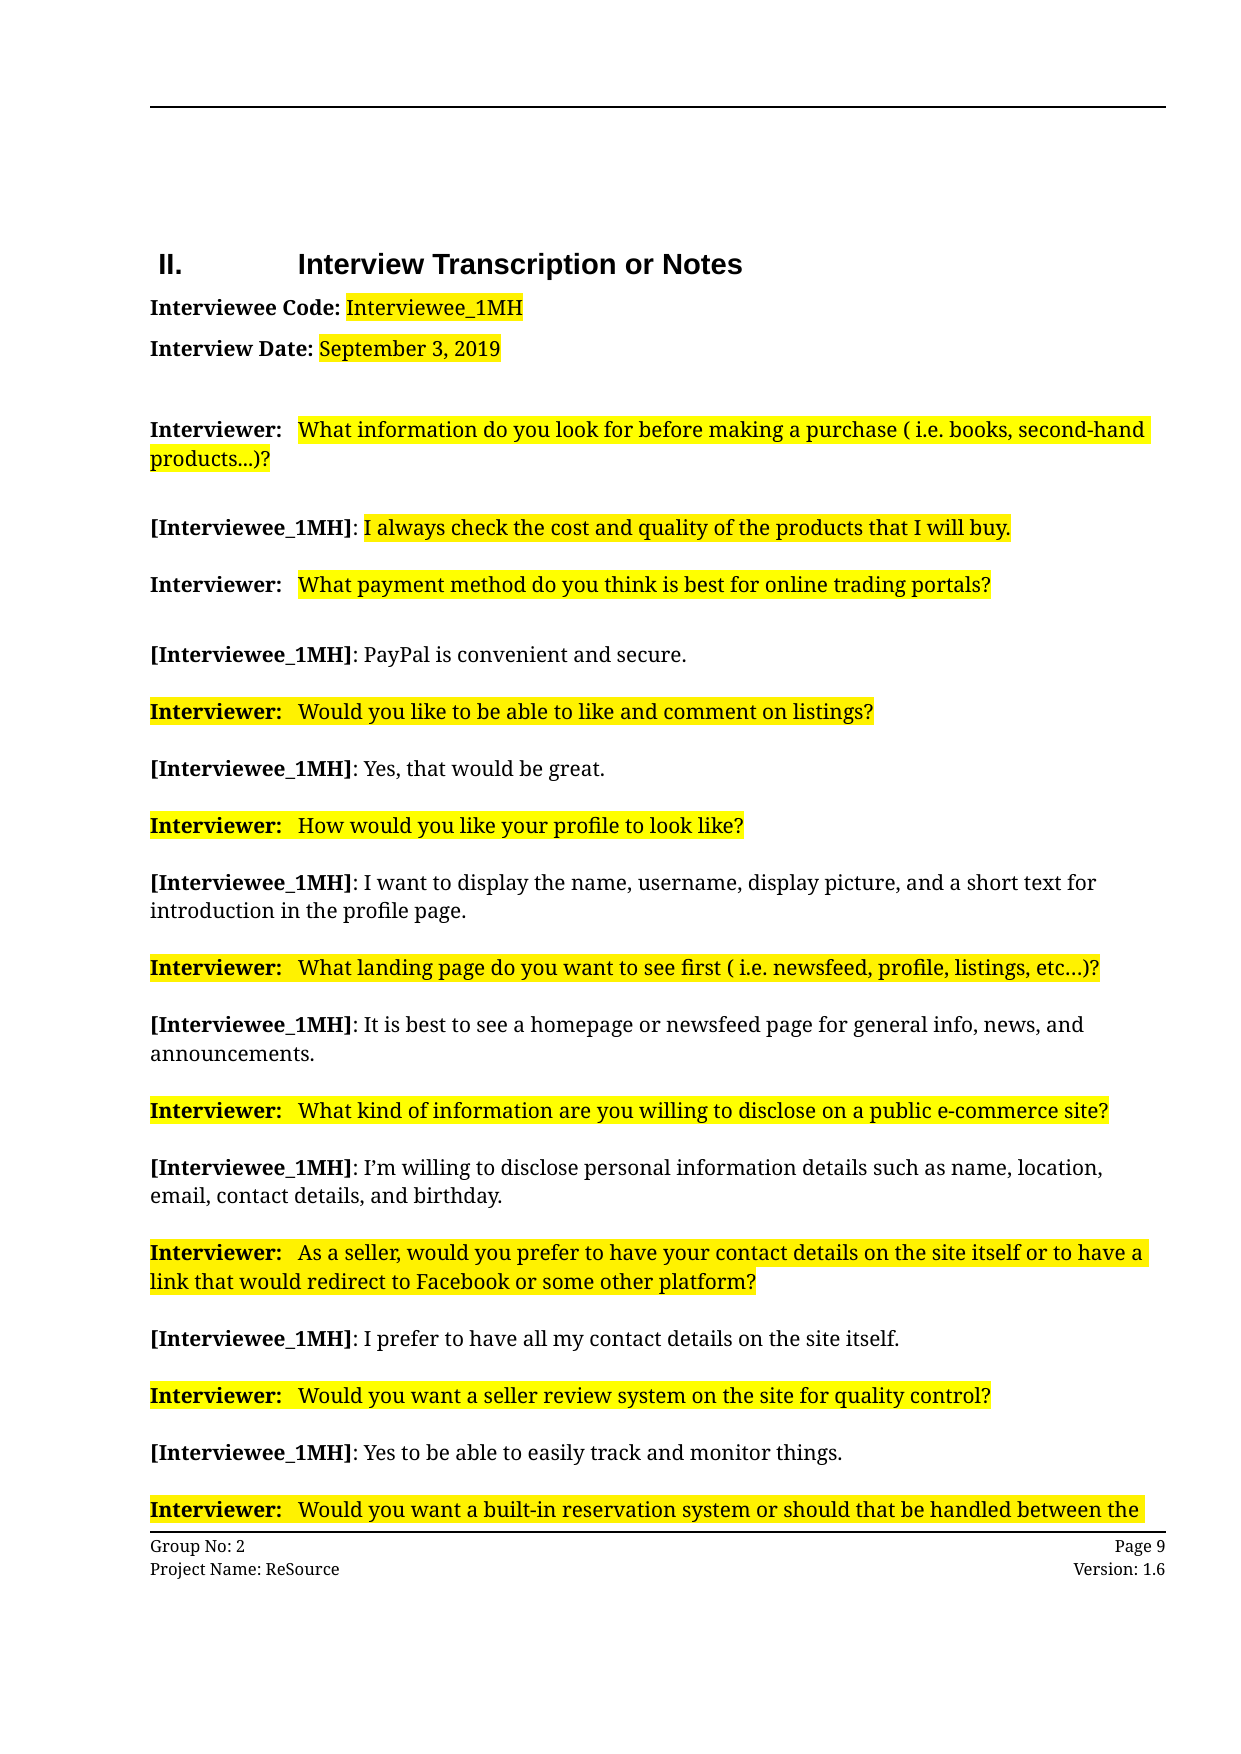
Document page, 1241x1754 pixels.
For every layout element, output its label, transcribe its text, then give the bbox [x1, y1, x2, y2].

text Interviewer: What information do you look for before making a purchase ( i.e. books, second-hand products...)? [150, 416, 1166, 472]
text [Interviewee_1MH]: Yes, that would be great. [150, 754, 1166, 782]
text Interviewer: As a seller, would you prefer to have your contact details on the site itself or to have a link that would redirect to Facebook or some other platform? [150, 1238, 1166, 1295]
text Interviewer: How would you like your profile to look like? [150, 811, 1166, 839]
text [Interviewee_1MH]: I prefer to have all my contact details on the site itself. [150, 1324, 1166, 1352]
text [Interviewee_1MH]: PayPal is convenient and secure. [150, 640, 1166, 668]
text Interviewer: What landing page do you want to see first ( i.e. newsfeed, profile, listings, etc…)? [150, 953, 1166, 982]
text Interviewer: Would you want a built-in reservation system or should that be handled between the [150, 1495, 1166, 1523]
subtitle Interview Transcription or Notes [150, 247, 1166, 280]
text [Interviewee_1MH]: I want to display the name, username, display picture, and a short text for introduction in the profile page. [150, 868, 1166, 925]
text [Interviewee_1MH]: I’m willing to disclose personal information details such as name, location, email, contact details, and birthday. [150, 1153, 1166, 1210]
text Interviewer: What payment method do you think is best for online trading portals? [150, 570, 1166, 599]
text [Interviewee_1MH]: Yes to be able to easily track and monitor things. [150, 1438, 1166, 1467]
text Interviewer: Would you want a seller review system on the site for quality control? [150, 1381, 1166, 1409]
text Interview Date: September 3, 2019 [150, 334, 1166, 362]
text Interviewer: What kind of information are you willing to disclose on a public e-commerce site? [150, 1096, 1166, 1124]
text [Interviewee_1MH]: It is best to see a homepage or newsfeed page for general info, news, and announcements. [150, 1011, 1166, 1067]
text Interviewer: Would you like to be able to like and comment on listings? [150, 697, 1166, 725]
text Interviewee Code: Interviewee_1MH [150, 293, 1166, 321]
text [Interviewee_1MH]: I always check the cost and quality of the products that I will buy. [150, 513, 1166, 542]
